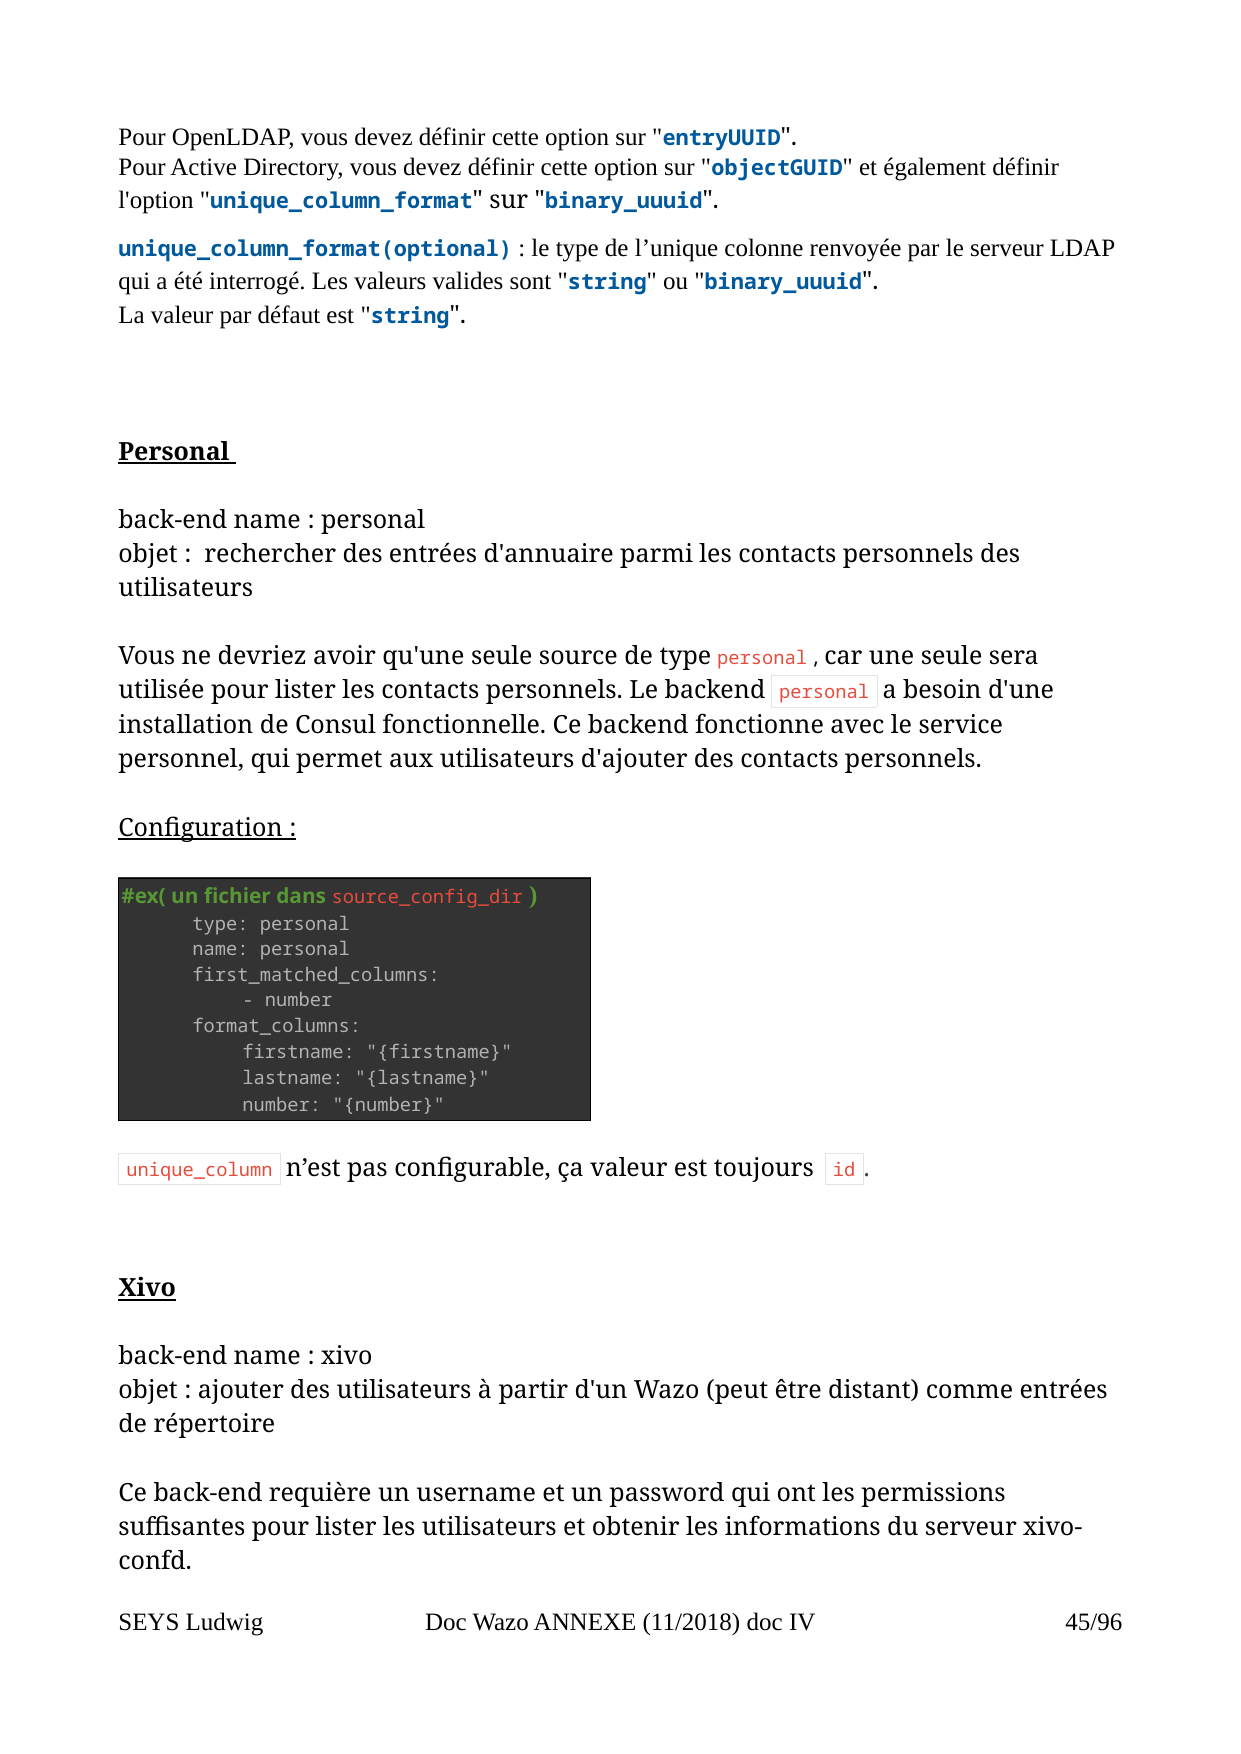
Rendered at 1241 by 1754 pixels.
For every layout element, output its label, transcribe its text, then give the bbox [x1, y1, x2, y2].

text Pour OpenLDAP, vous devez définir cette option sur "entryUUID". [118, 118, 1122, 152]
text unique_column n’est pas configurable, ça valeur est toujours id. [118, 1149, 1122, 1184]
text objet : rechercher des entrées d'annuaire parmi les contacts personnels des utilisateurs [118, 535, 1122, 603]
text La valeur par défaut est "string". [118, 297, 1122, 331]
text Pour Active Directory, vous devez définir cette option sur "objectGUID" et également définir l'option "unique_column_format" sur "binary_uuuid". [118, 152, 1122, 216]
text back-end name : personal [118, 501, 1122, 535]
text Configuration : [118, 809, 1122, 843]
text lastname: "{lastname}" [119, 1062, 590, 1088]
text Ce back-end requière un username et un password qui ont les permissions suffisantes pour lister les utilisateurs et obtenir les informations du serveur xivo-confd. [118, 1474, 1122, 1576]
text firstname: "{firstname}" [119, 1035, 590, 1062]
text objet : ajouter des utilisateurs à partir d'un Wazo (peut être distant) comme entrées de répertoire [118, 1372, 1122, 1440]
text format_columns: [119, 1010, 590, 1035]
text Xivo [118, 1270, 1122, 1304]
text number: "{number}" [119, 1088, 590, 1120]
text #ex( un fichier dans source_config_dir ) [119, 879, 590, 907]
text back-end name : xivo [118, 1338, 1122, 1372]
text - number [119, 983, 590, 1010]
text unique_column_format(optional) : le type de l’unique colonne renvoyée par le serveur LDAP qui a été interrogé. Les valeurs valides sont "string" ou "binary_uuuid". [118, 233, 1122, 297]
text type: personal [119, 907, 590, 932]
text first_matched_columns: [119, 958, 590, 983]
text Vous ne devriez avoir qu'une seule source de type personal , car une seule sera utilisée pour lister les contacts personnels. Le backend personal a besoin d'une installation de Consul fonctionnelle. Ce backend fonctionne avec le service personnel, qui permet aux utilisateurs d'ajouter des contacts personnels. [118, 638, 1122, 775]
text name: personal [119, 932, 590, 958]
text Personal [118, 433, 1122, 467]
